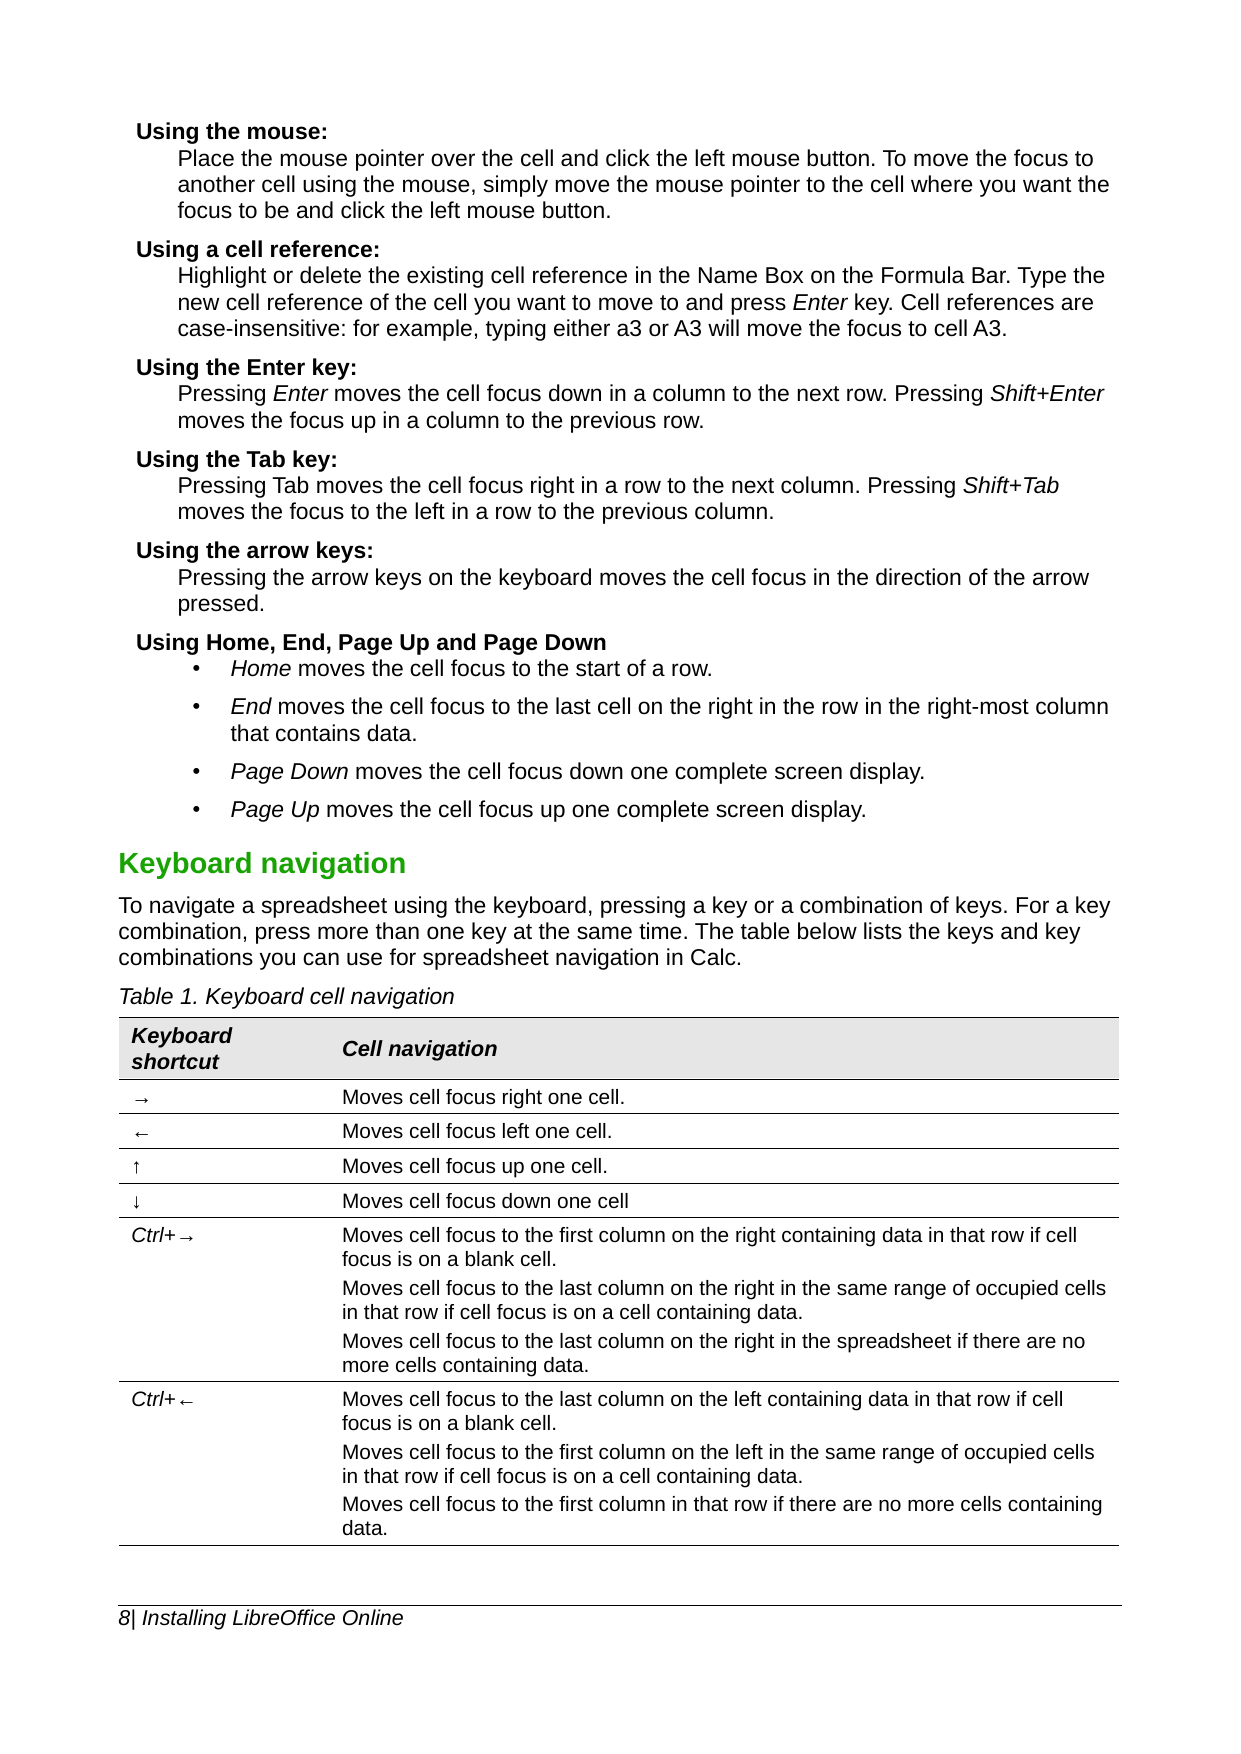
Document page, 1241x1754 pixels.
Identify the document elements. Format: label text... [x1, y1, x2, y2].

text Using the Tab key: [136, 446, 1122, 472]
table_cell ← [119, 1114, 330, 1148]
table_cell Moves cell focus right one cell. [330, 1080, 1119, 1113]
table_cell Moves cell focus up one cell. [330, 1149, 1119, 1182]
text Using a cell reference: [136, 236, 1122, 262]
list End moves the cell focus to the last cell on the right in the row in the right-most column that contains data. [192, 693, 1122, 746]
text Place the mouse pointer over the cell and click the left mouse button. To move the focus to another cell using the mouse, simply move the mouse pointer to the cell where you want the focus to be and click the left mouse button. [177, 144, 1122, 223]
text Pressing￹￹ the arrow keys on the keyboard moves the cell focus in the direction of the arrow pressed. [177, 563, 1122, 616]
text Pressing Tab moves the cell focus right in a row to the next column. Pressing Shift+Tab moves the focus to the left in a row to the previous column. [177, 472, 1122, 524]
table_cell ↑ [119, 1149, 330, 1182]
table_cell Moves cell focus left one cell. [330, 1114, 1119, 1148]
text To navigate a spreadsheet using the keyboard, pressing a key or a combination of keys. For a key combination, press more than one key at the same time. The table below lists the keys and key combinations you can use for spreadsheet navigation in Calc. [118, 892, 1122, 971]
text Using the arrow keys: [136, 537, 1122, 563]
list Page Down moves the cell focus down one complete screen display. [192, 758, 1122, 784]
text Using Home, End, Page Up and Page Down [136, 629, 1122, 655]
list Page Up moves the cell focus up one complete screen display. [192, 796, 1122, 823]
text Pressing Enter moves the cell focus down in a column to the next row. Pressing Shift+Enter moves the focus up in a column to the previous row. [177, 380, 1122, 433]
table_cell Ctrl+← [119, 1382, 330, 1545]
table_cell Moves cell focus down one cell [330, 1184, 1119, 1217]
table_cell Moves cell focus to the last column on the left containing data in that row if cell focus is on a blank cell. Moves cell focus to the first column on the left in the same range of occupied cells in that row if cell focus is on a cell containing data. Moves cell focus to the first column in that row if there are no more cells containing data. [330, 1382, 1119, 1545]
table_cell ↓ [119, 1184, 330, 1217]
list Home moves the cell focus to the start of a row. [192, 655, 1122, 681]
table_header Cell navigation [330, 1018, 1119, 1078]
text Using the Enter key: [136, 354, 1122, 380]
text Table 1. Keyboard cell navigation [118, 983, 1122, 1009]
text Highlight or delete the existing cell reference in the Name Box on the Formula Bar. Type the new cell reference of the cell you want to move to and press Enter key. Cell references are case-insensitive: for example, typing either a3 or A3 will move the focus to cell A3. [177, 262, 1122, 341]
table_cell → [119, 1080, 330, 1113]
table_cell Moves cell focus to the first column on the right containing data in that row if cell focus is on a blank cell. Moves cell focus to the last column on the right in the same range of occupied cells in that row if cell focus is on a cell containing data. Moves cell focus to the last column on the right in the spreadsheet if there are no more cells containing data. [330, 1218, 1119, 1381]
subtitle Keyboard navigation [118, 846, 1122, 880]
table_header Keyboard shortcut [119, 1018, 330, 1078]
text Using the mouse: [136, 118, 1122, 144]
table_cell Ctrl+→ [119, 1218, 330, 1381]
